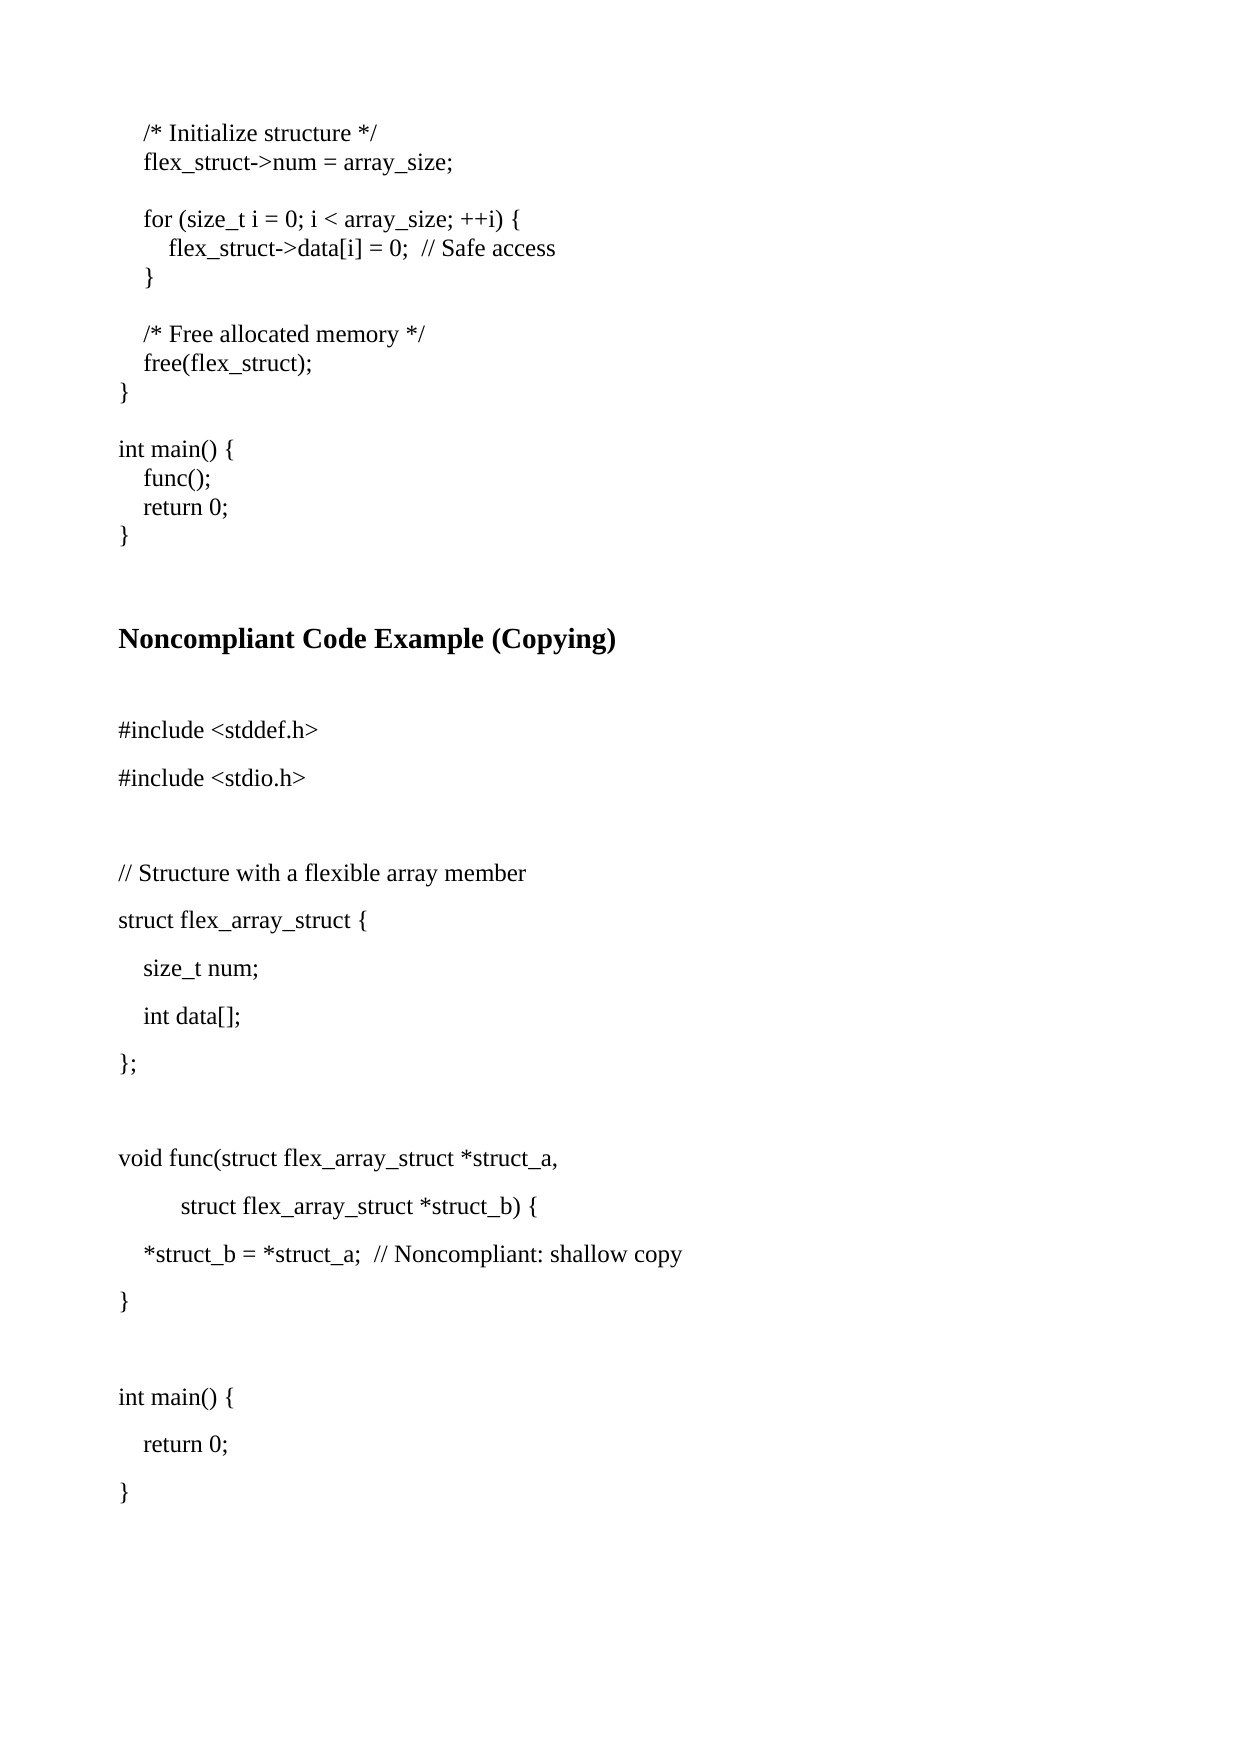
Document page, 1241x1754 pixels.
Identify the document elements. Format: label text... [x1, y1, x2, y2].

text }; [118, 1048, 1122, 1077]
text void func(struct flex_array_struct *struct_a, [118, 1143, 1122, 1172]
subtitle Noncompliant Code Example (Copying) [118, 621, 1122, 655]
text flex_struct->data[i] = 0; // Safe access [118, 233, 1122, 262]
text } [118, 521, 1122, 549]
text struct flex_array_struct *struct_b) { [118, 1191, 1122, 1220]
text } [118, 377, 1122, 406]
text #include <stdio.h> [118, 763, 1122, 791]
text } [118, 262, 1122, 291]
text size_t num; [118, 953, 1122, 982]
text func(); [118, 463, 1122, 492]
text #include <stddef.h> [118, 715, 1122, 744]
text *struct_b = *struct_a; // Noncompliant: shallow copy [118, 1239, 1122, 1267]
text } [118, 1286, 1122, 1315]
text int main() { [118, 434, 1122, 463]
text flex_struct->num = array_size; [118, 147, 1122, 176]
text /* Free allocated memory */ [118, 319, 1122, 348]
text return 0; [118, 1429, 1122, 1458]
text return 0; [118, 492, 1122, 521]
text for (size_t i = 0; i < array_size; ++i) { [118, 204, 1122, 233]
text } [118, 1477, 1122, 1506]
text int data[]; [118, 1001, 1122, 1029]
text int main() { [118, 1382, 1122, 1410]
text // Structure with a flexible array member [118, 858, 1122, 887]
text free(flex_struct); [118, 348, 1122, 377]
text /* Initialize structure */ [118, 118, 1122, 147]
text struct flex_array_struct { [118, 906, 1122, 934]
